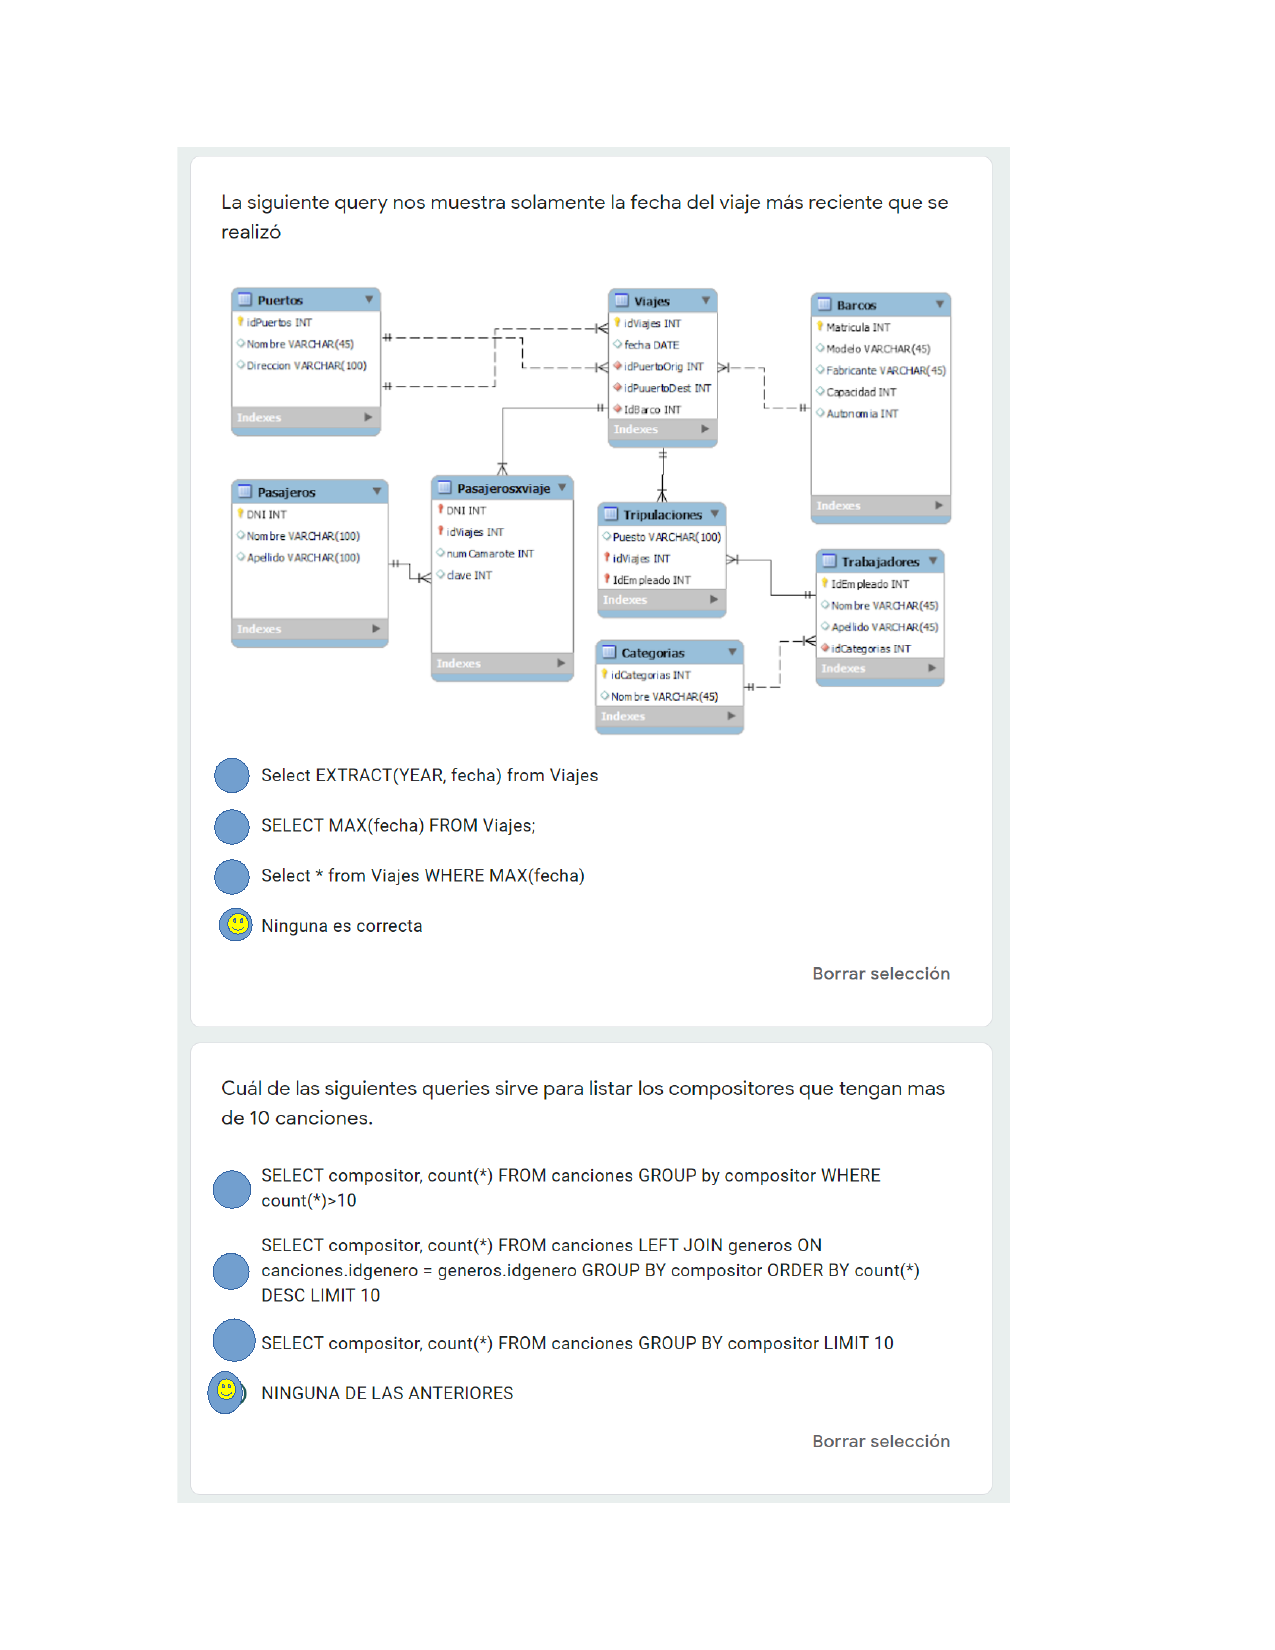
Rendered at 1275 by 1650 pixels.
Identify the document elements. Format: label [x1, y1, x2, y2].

picture [177, 147, 1010, 1503]
